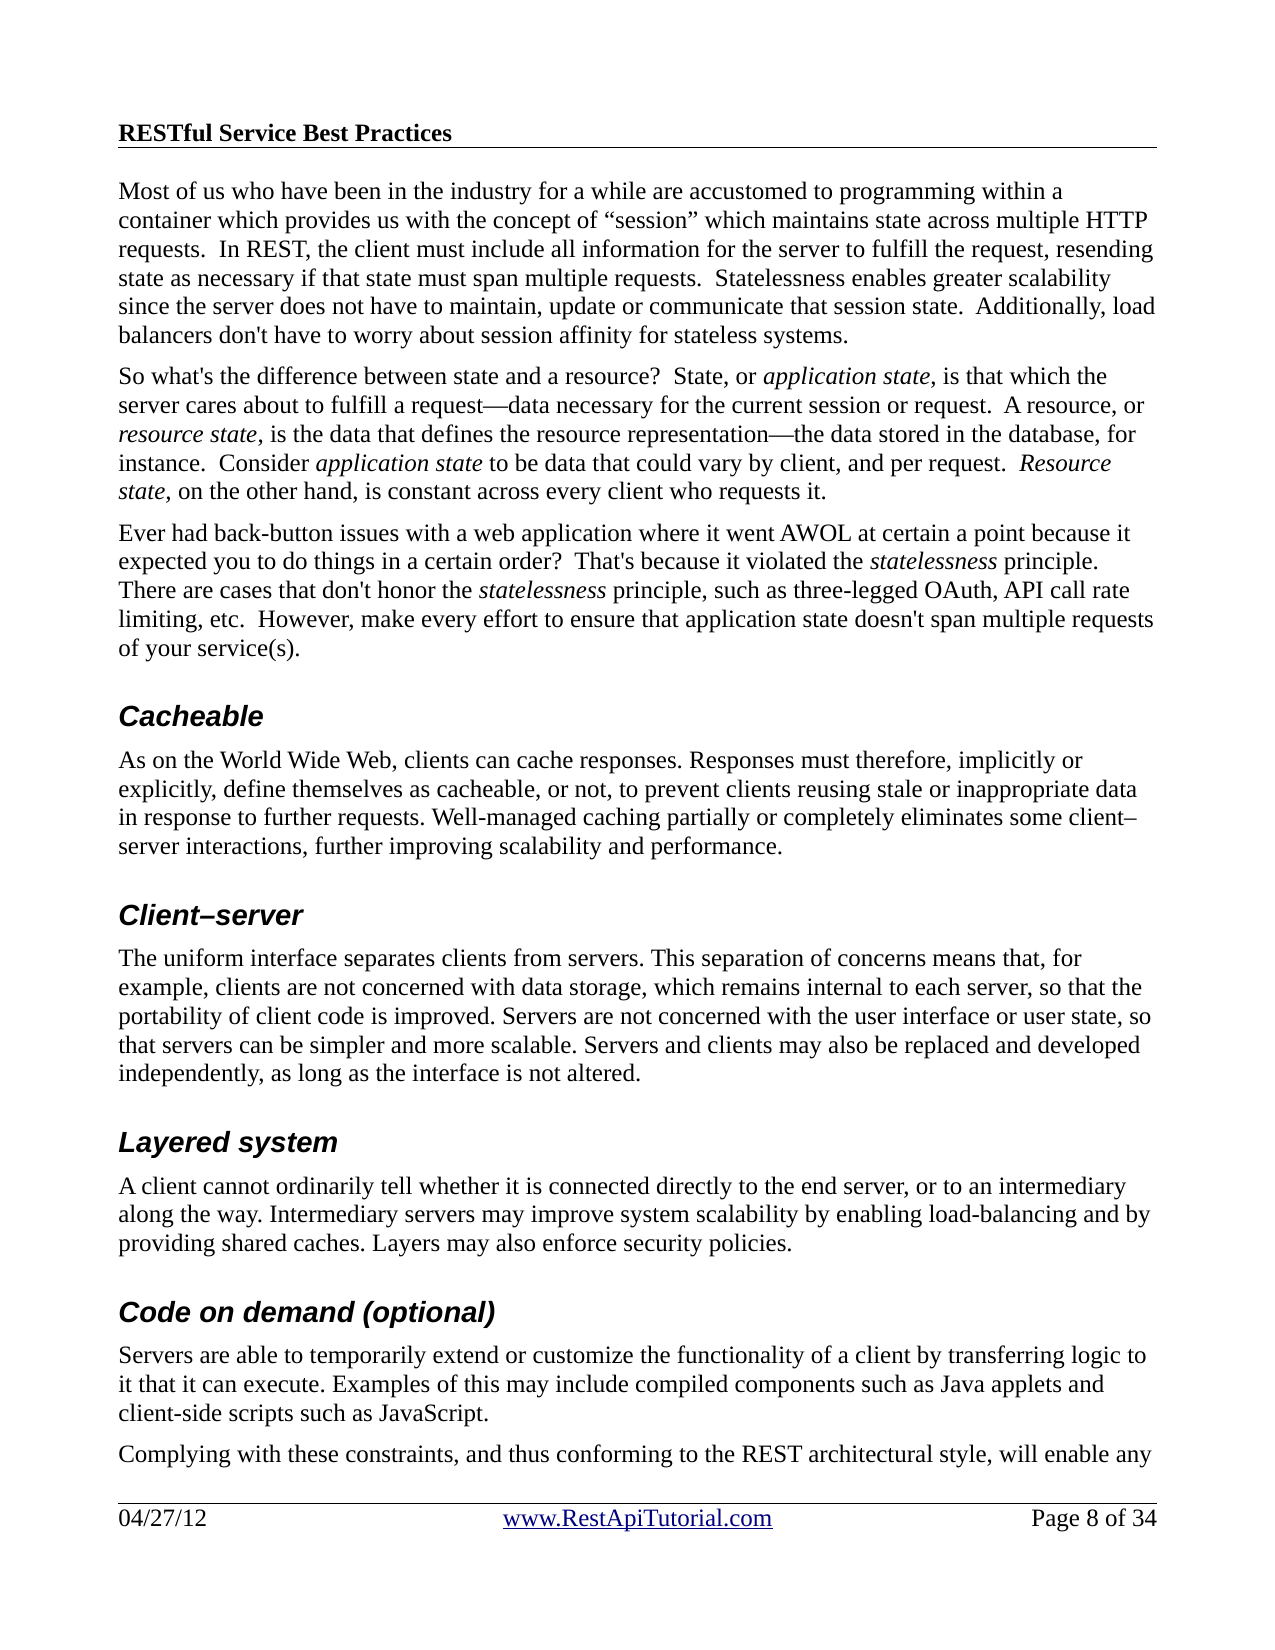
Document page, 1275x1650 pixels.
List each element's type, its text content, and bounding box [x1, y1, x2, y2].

subtitle Cacheable [118, 699, 1157, 732]
subtitle Code on demand (optional) [118, 1294, 1157, 1328]
text The uniform interface separates clients from servers. This separation of concerns means that, for example, clients are not concerned with data storage, which remains internal to each server, so that the portability of client code is improved. Servers are not concerned with the user interface or user state, so that servers can be simpler and more scalable. Servers and clients may also be replaced and developed independently, as long as the interface is not altered. [118, 943, 1157, 1087]
text Ever had back-button issues with a web application where it went AWOL at certain a point because it expected you to do things in a certain order? That's because it violated the statelessness principle. There are cases that don't honor the statelessness principle, such as three-legged OAuth, API call rate limiting, etc. However, make every effort to ensure that application state doesn't span multiple requests of your service(s). [118, 518, 1157, 661]
text Complying with these constraints, and thus conforming to the REST architectural style, will enable any [118, 1439, 1157, 1468]
subtitle Layered system [118, 1125, 1157, 1158]
text As on the World Wide Web, clients can cache responses. Responses must therefore, implicitly or explicitly, define themselves as cacheable, or not, to prevent clients reusing stale or inappropriate data in response to further requests. Well-managed caching partially or completely eliminates some client–server interactions, further improving scalability and performance. [118, 745, 1157, 860]
text Servers are able to temporarily extend or customize the functionality of a client by transferring logic to it that it can execute. Examples of this may include compiled components such as Java applets and client-side scripts such as JavaScript. [118, 1341, 1157, 1427]
text So what's the difference between state and a resource? State, or application state, is that which the server cares about to fulfill a request—data necessary for the current session or request. A resource, or resource state, is the data that defines the resource representation—the data stored in the database, for instance. Consider application state to be data that could vary by client, and per request. Resource state, on the other hand, is constant across every client who requests it. [118, 361, 1157, 505]
text A client cannot ordinarily tell whether it is connected directly to the end server, or to an intermediary along the way. Intermediary servers may improve system scalability by enabling load-balancing and by providing shared caches. Layers may also enforce security policies. [118, 1171, 1157, 1257]
text Most of us who have been in the industry for a while are accustomed to programming within a container which provides us with the concept of “session” which maintains state across multiple HTTP requests. In REST, the client must include all information for the server to fulfill the request, resending state as necessary if that state must span multiple requests. Statelessness enables greater scalability since the server does not have to maintain, update or communicate that session state. Additionally, load balancers don't have to worry about session affinity for stateless systems. [118, 176, 1157, 349]
subtitle Client–server [118, 897, 1157, 931]
